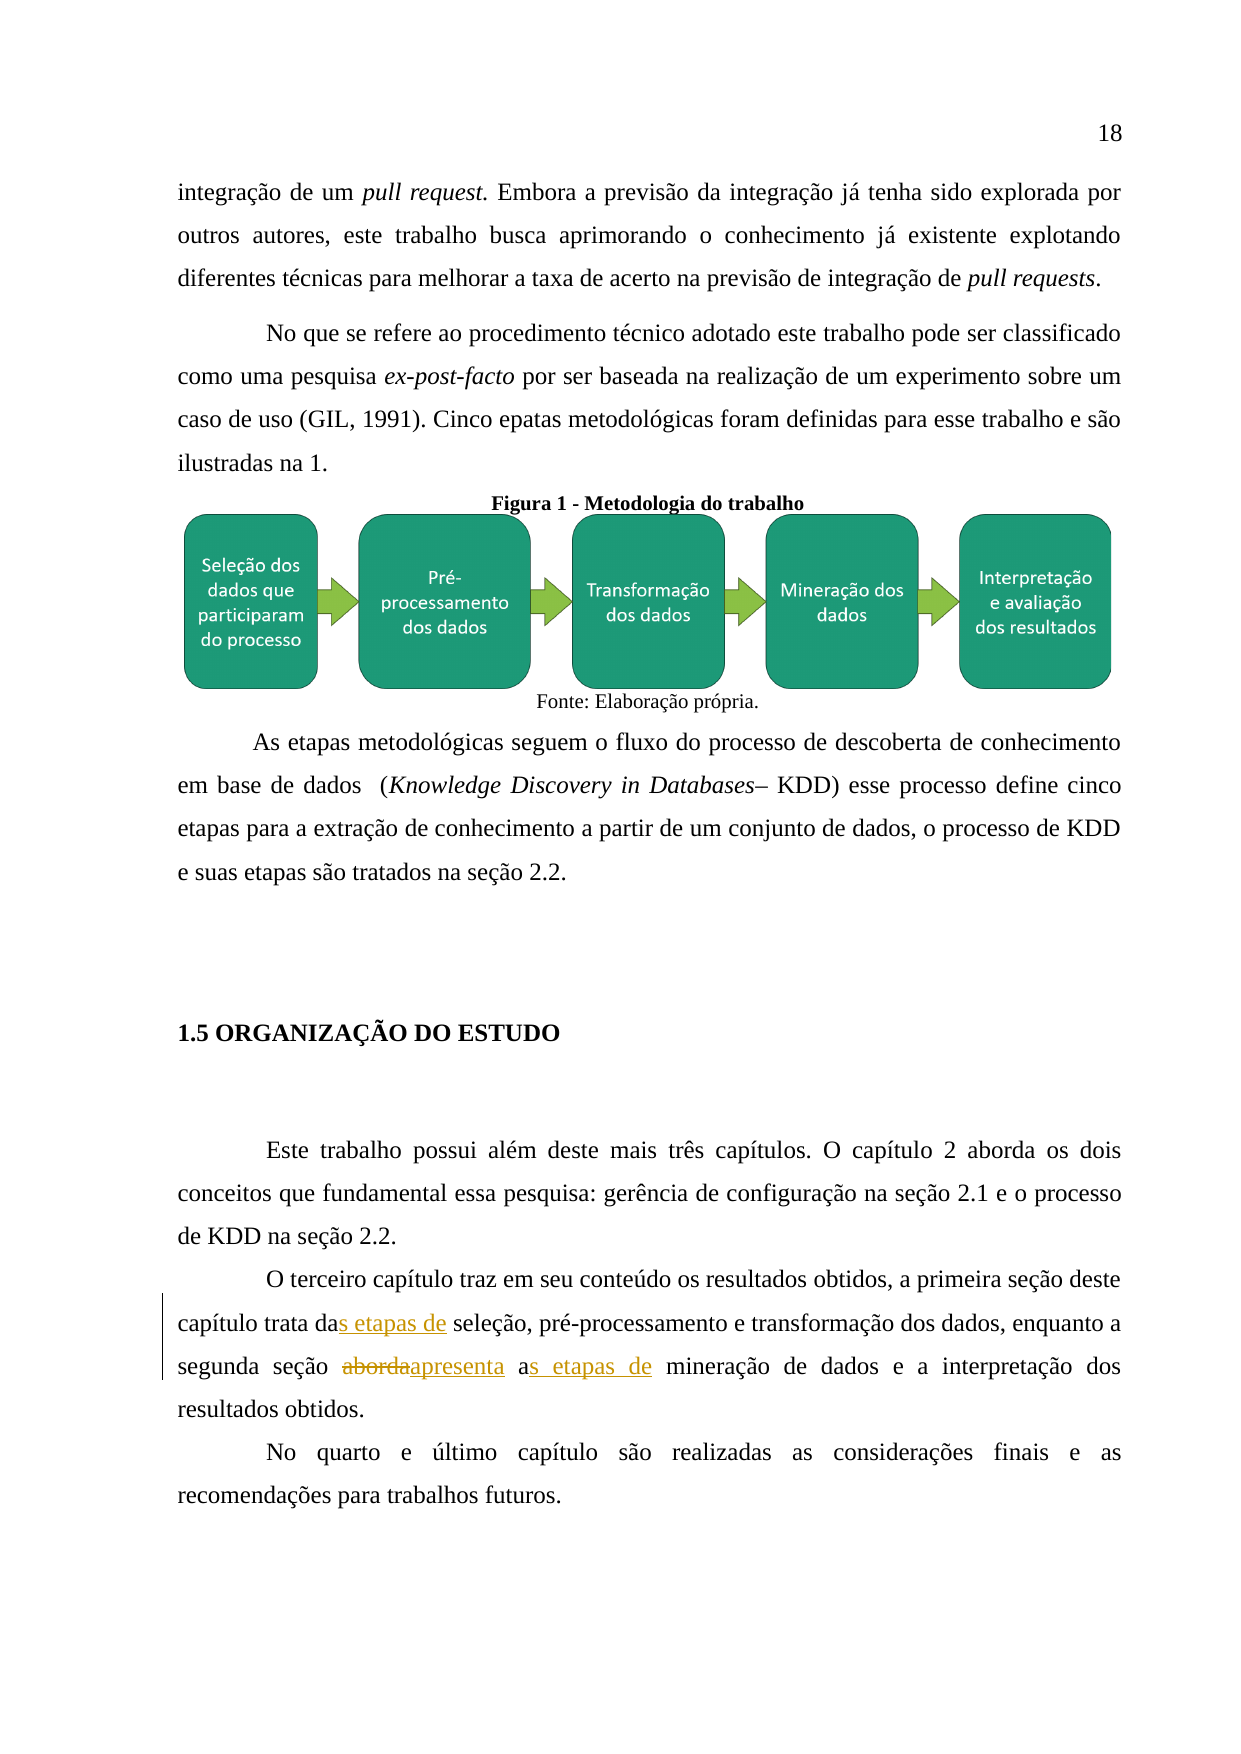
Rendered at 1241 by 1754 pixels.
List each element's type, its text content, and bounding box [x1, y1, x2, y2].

picture [184, 514, 1112, 689]
text As etapas metodológicas seguem o fluxo do processo de descoberta de conhecimento em base de dados (Knowledge Discovery in Databases– KDD) esse processo define cinco etapas para a extração de conhecimento a partir de um conjunto de dados, o processo de KDD e suas etapas são tratados na seção 2.2. [177, 502, 1122, 885]
text No quarto e último capítulo são realizadas as considerações finais e as recomendações para trabalhos futuros. [177, 1437, 1122, 1509]
text 1.5 Organização do estudo [177, 1018, 1122, 1047]
text Este trabalho possui além deste mais três capítulos. O capítulo 2 aborda os dois conceitos que fundamental essa pesquisa: gerência de configuração na seção 2.1 e o processo de KDD na seção 2.2. [177, 1135, 1122, 1250]
text Fonte: Elaboração própria. [184, 689, 1111, 713]
text O terceiro capítulo traz em seu conteúdo os resultados obtidos, a primeira seção deste capítulo trata das etapas de seleção, pré-processamento e transformação dos dados, enquanto a segunda seção apresenta as etapas de mineração de dados e a interpretação dos resultados obtidos. [177, 1264, 1122, 1423]
text integração de um pull request. Embora a previsão da integração já tenha sido explorada por outros autores, este trabalho busca aprimorando o conhecimento já existente explotando diferentes técnicas para melhorar a taxa de acerto na previsão de integração de pull requests. [177, 177, 1122, 292]
text No que se refere ao procedimento técnico adotado este trabalho pode ser classificado como uma pesquisa ex-post-facto por ser baseada na realização de um experimento sobre um caso de uso (GIL, 1991). Cinco epatas metodológicas foram definidas para esse trabalho e são ilustradas na Figura 1. [177, 318, 1122, 476]
text Figura 1 - Metodologia do trabalho [184, 491, 1111, 514]
